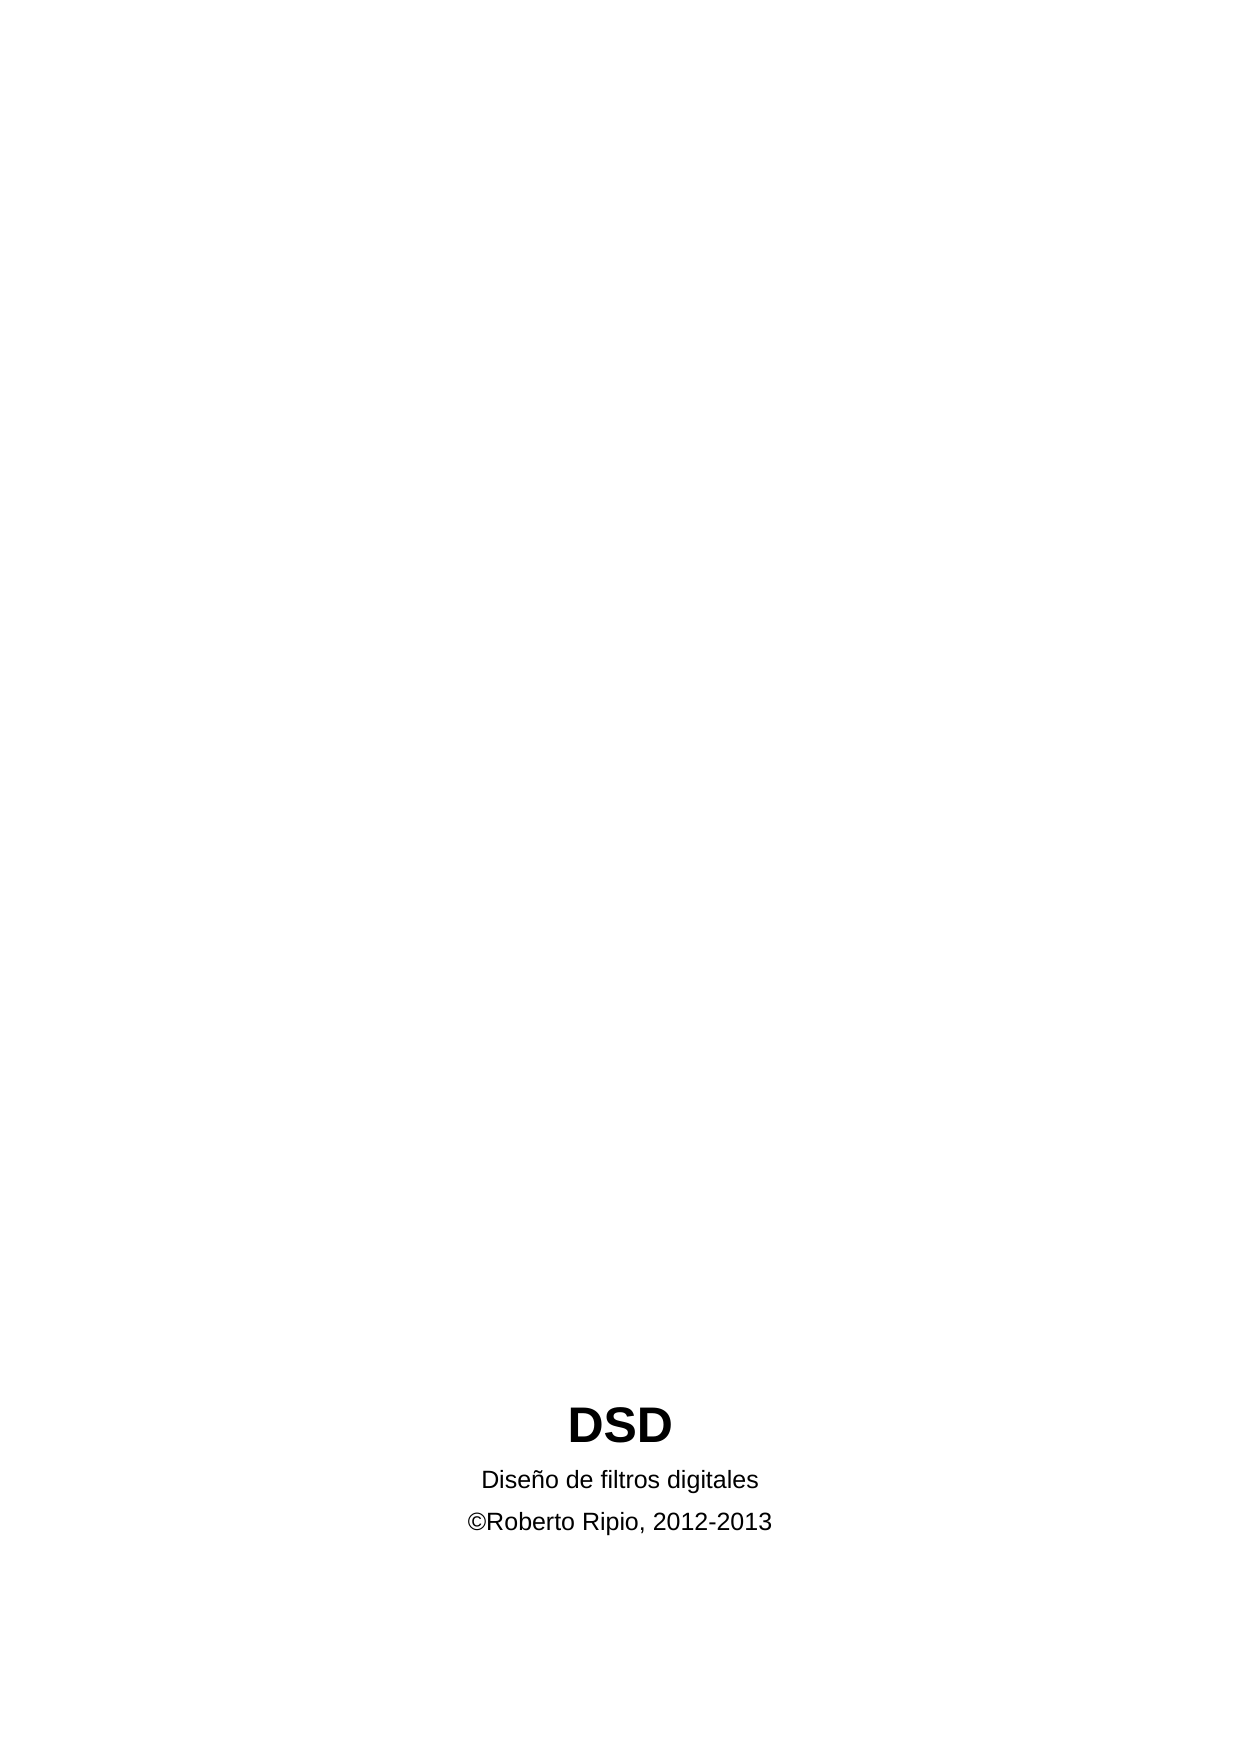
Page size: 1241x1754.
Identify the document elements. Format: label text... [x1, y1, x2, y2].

text Diseño de filtros digitales [407, 1465, 833, 1494]
text DSD [407, 1395, 833, 1453]
text ©Roberto Ripio, 2012-2013 [407, 1507, 833, 1535]
